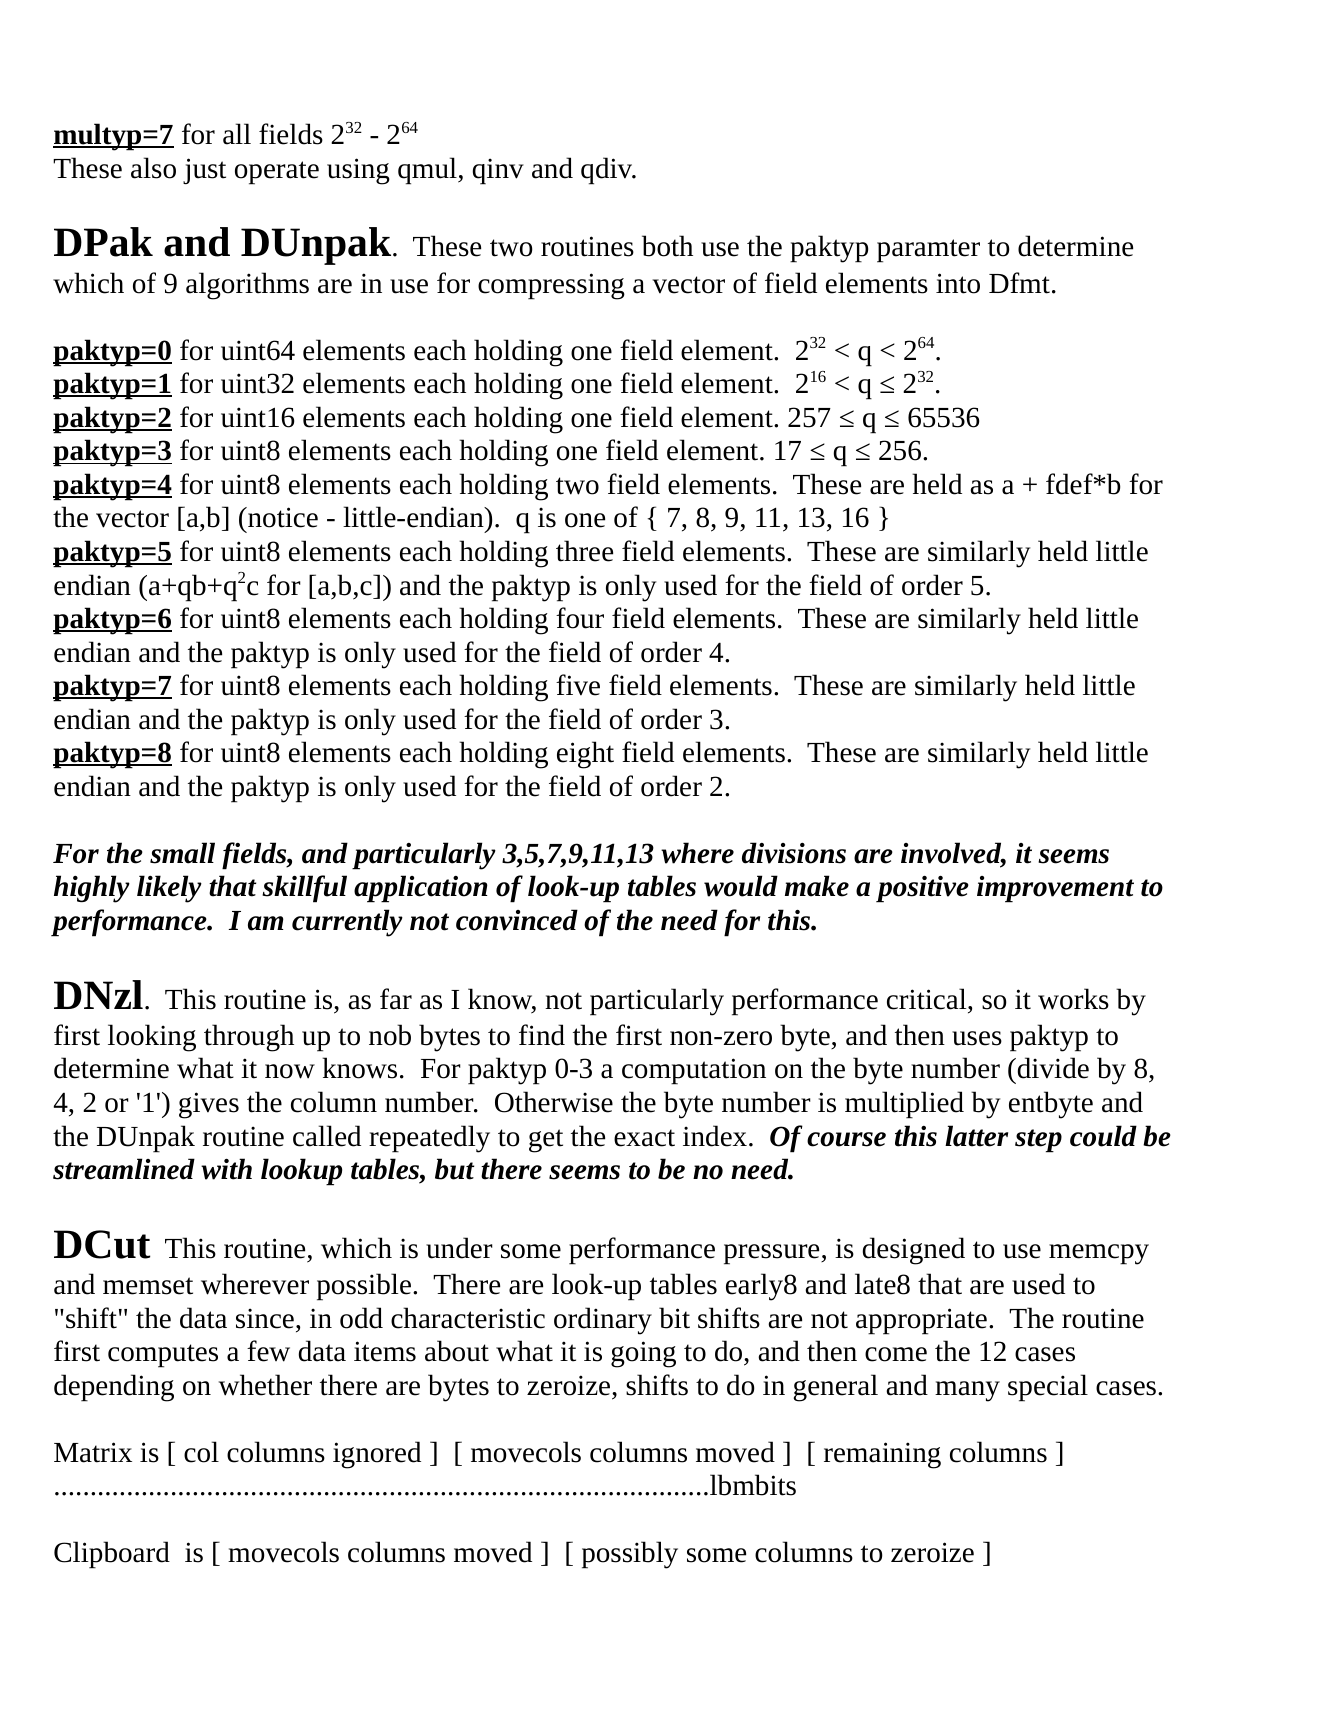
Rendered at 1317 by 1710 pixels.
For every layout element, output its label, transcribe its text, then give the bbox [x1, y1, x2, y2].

text Clipboard is [ movecols columns moved ] [ possibly some columns to zeroize ] [53, 1536, 1174, 1569]
text These also just operate using qmul, qinv and qdiv. [53, 151, 1174, 184]
text paktyp=0 for uint64 elements each holding one field element. 232 < q < 264. [53, 333, 1174, 366]
text For the small fields, and particularly 3,5,7,9,11,13 where divisions are involved, it seems highly likely that skillful application of look-up tables would make a positive improvement to performance. I am currently not convinced of the need for this. [53, 836, 1174, 937]
text paktyp=2 for uint16 elements each holding one field element. 257 ≤ q ≤ 65536 [53, 400, 1174, 433]
text paktyp=4 for uint8 elements each holding two field elements. These are held as a + fdef*b for the vector [a,b] (notice - little-endian). q is one of { 7, 8, 9, 11, 13, 16 } [53, 467, 1174, 534]
text DNzl. This routine is, as far as I know, not particularly performance critical, so it works by first looking through up to nob bytes to find the first non-zero byte, and then uses paktyp to determine what it now knows. For paktyp 0-3 a computation on the byte number (divide by 8, 4, 2 or '1') gives the column number. Otherwise the byte number is multiplied by entbyte and the DUnpak routine called repeatedly to get the exact index. Of course this latter step could be streamlined with lookup tables, but there seems to be no need. [53, 970, 1174, 1186]
text paktyp=7 for uint8 elements each holding five field elements. These are similarly held little endian and the paktyp is only used for the field of order 3. [53, 668, 1174, 735]
text DCut This routine, which is under some performance pressure, is designed to use memcpy and memset wherever possible. There are look-up tables early8 and late8 that are used to "shift" the data since, in odd characteristic ordinary bit shifts are not appropriate. The routine first computes a few data items about what it is going to do, and then come the 12 cases depending on whether there are bytes to zeroize, shifts to do in general and many special cases. [53, 1219, 1174, 1401]
text paktyp=6 for uint8 elements each holding four field elements. These are similarly held little endian and the paktyp is only used for the field of order 4. [53, 601, 1174, 668]
text paktyp=5 for uint8 elements each holding three field elements. These are similarly held little endian (a+qb+q2c for [a,b,c]) and the paktyp is only used for the field of order 5. [53, 534, 1174, 601]
text paktyp=3 for uint8 elements each holding one field element. 17 ≤ q ≤ 256. [53, 433, 1174, 467]
text paktyp=1 for uint32 elements each holding one field element. 216 < q ≤ 232. [53, 366, 1174, 400]
text DPak and DUnpak. These two routines both use the paktyp paramter to determine which of 9 algorithms are in use for compressing a vector of field elements into Dfmt. [53, 218, 1174, 299]
text Matrix is [ col columns ignored ] [ movecols columns moved ] [ remaining columns ] [53, 1435, 1174, 1468]
text paktyp=8 for uint8 elements each holding eight field elements. These are similarly held little endian and the paktyp is only used for the field of order 2. [53, 735, 1174, 802]
text multyp=7 for all fields 232 - 264 [53, 117, 1174, 151]
text ..........................................................................................lbmbits [53, 1468, 1174, 1502]
